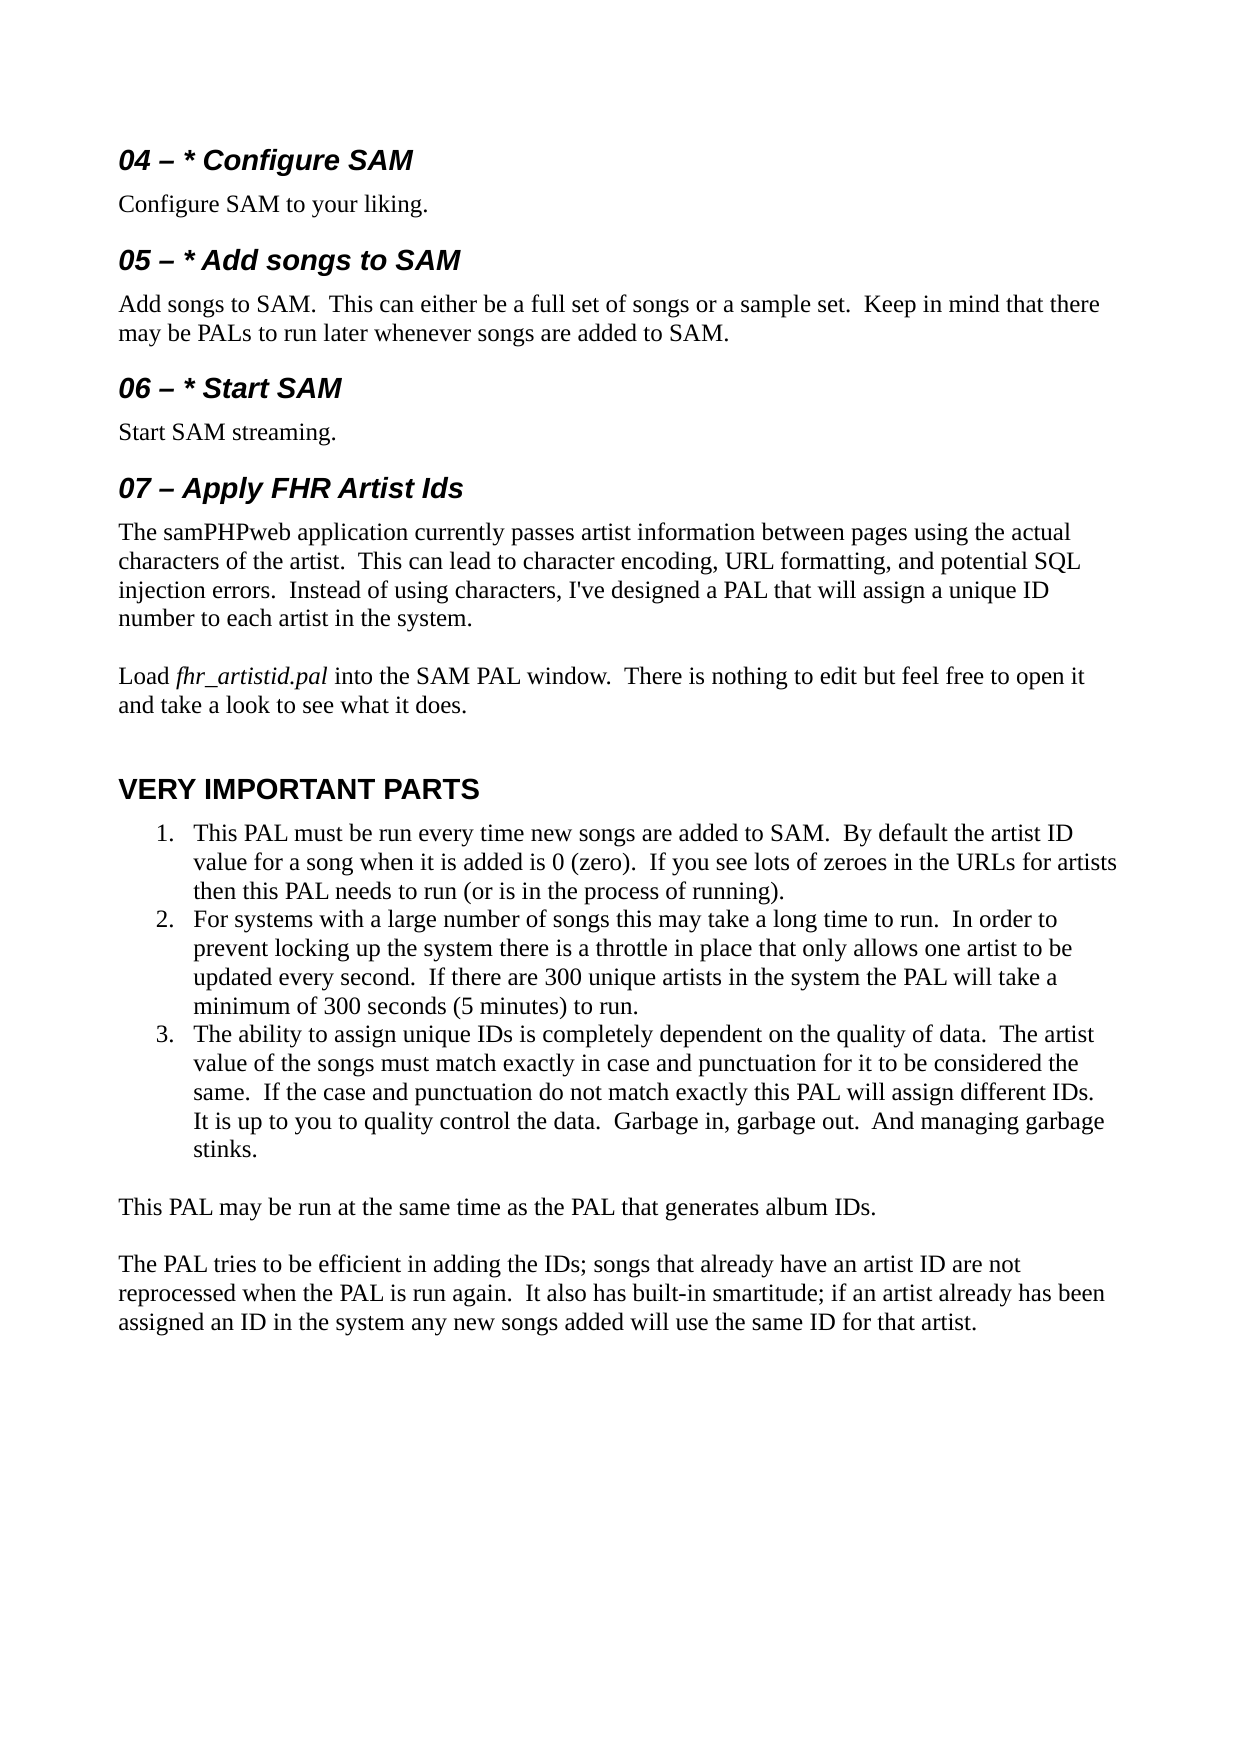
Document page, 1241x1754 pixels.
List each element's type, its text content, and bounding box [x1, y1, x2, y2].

subtitle 04 – * Configure SAM [118, 143, 1122, 177]
list This PAL must be run every time new songs are added to SAM. By default the artist ID value for a song when it is added is 0 (zero). If you see lots of zeroes in the URLs for artists then this PAL needs to run (or is in the process of running). [156, 818, 1122, 904]
subtitle VERY IMPORTANT PARTS [118, 772, 1122, 806]
text Load fhr_artistid.pal into the SAM PAL window. There is nothing to edit but feel free to open it and take a look to see what it does. [118, 661, 1122, 718]
text Start SAM streaming. [118, 417, 1122, 446]
text This PAL may be run at the same time as the PAL that generates album IDs. [118, 1192, 1122, 1221]
list The ability to assign unique IDs is completely dependent on the quality of data. The artist value of the songs must match exactly in case and punctuation for it to be considered the same. If the case and punctuation do not match exactly this PAL will assign different IDs. It is up to you to quality control the data. Garbage in, garbage out. And managing garbage stinks. [156, 1019, 1122, 1163]
text Configure SAM to your liking. [118, 189, 1122, 218]
text The samPHPweb application currently passes artist information between pages using the actual characters of the artist. This can lead to character encoding, URL formatting, and potential SQL injection errors. Instead of using characters, I've designed a PAL that will assign a unique ID number to each artist in the system. [118, 517, 1122, 632]
subtitle 06 – * Start SAM [118, 371, 1122, 405]
subtitle 05 – * Add songs to SAM [118, 243, 1122, 276]
subtitle 07 – Apply FHR Artist Ids [118, 471, 1122, 505]
text The PAL tries to be efficient in adding the IDs; songs that already have an artist ID are not reprocessed when the PAL is run again. It also has built-in smartitude; if an artist already has been assigned an ID in the system any new songs added will use the same ID for that artist. [118, 1249, 1122, 1336]
list For systems with a large number of songs this may take a long time to run. In order to prevent locking up the system there is a throttle in place that only allows one artist to be updated every second. If there are 300 unique artists in the system the PAL will take a minimum of 300 seconds (5 minutes) to run. [156, 904, 1122, 1019]
text Add songs to SAM. This can either be a full set of songs or a sample set. Keep in mind that there may be PALs to run later whenever songs are added to SAM. [118, 289, 1122, 346]
